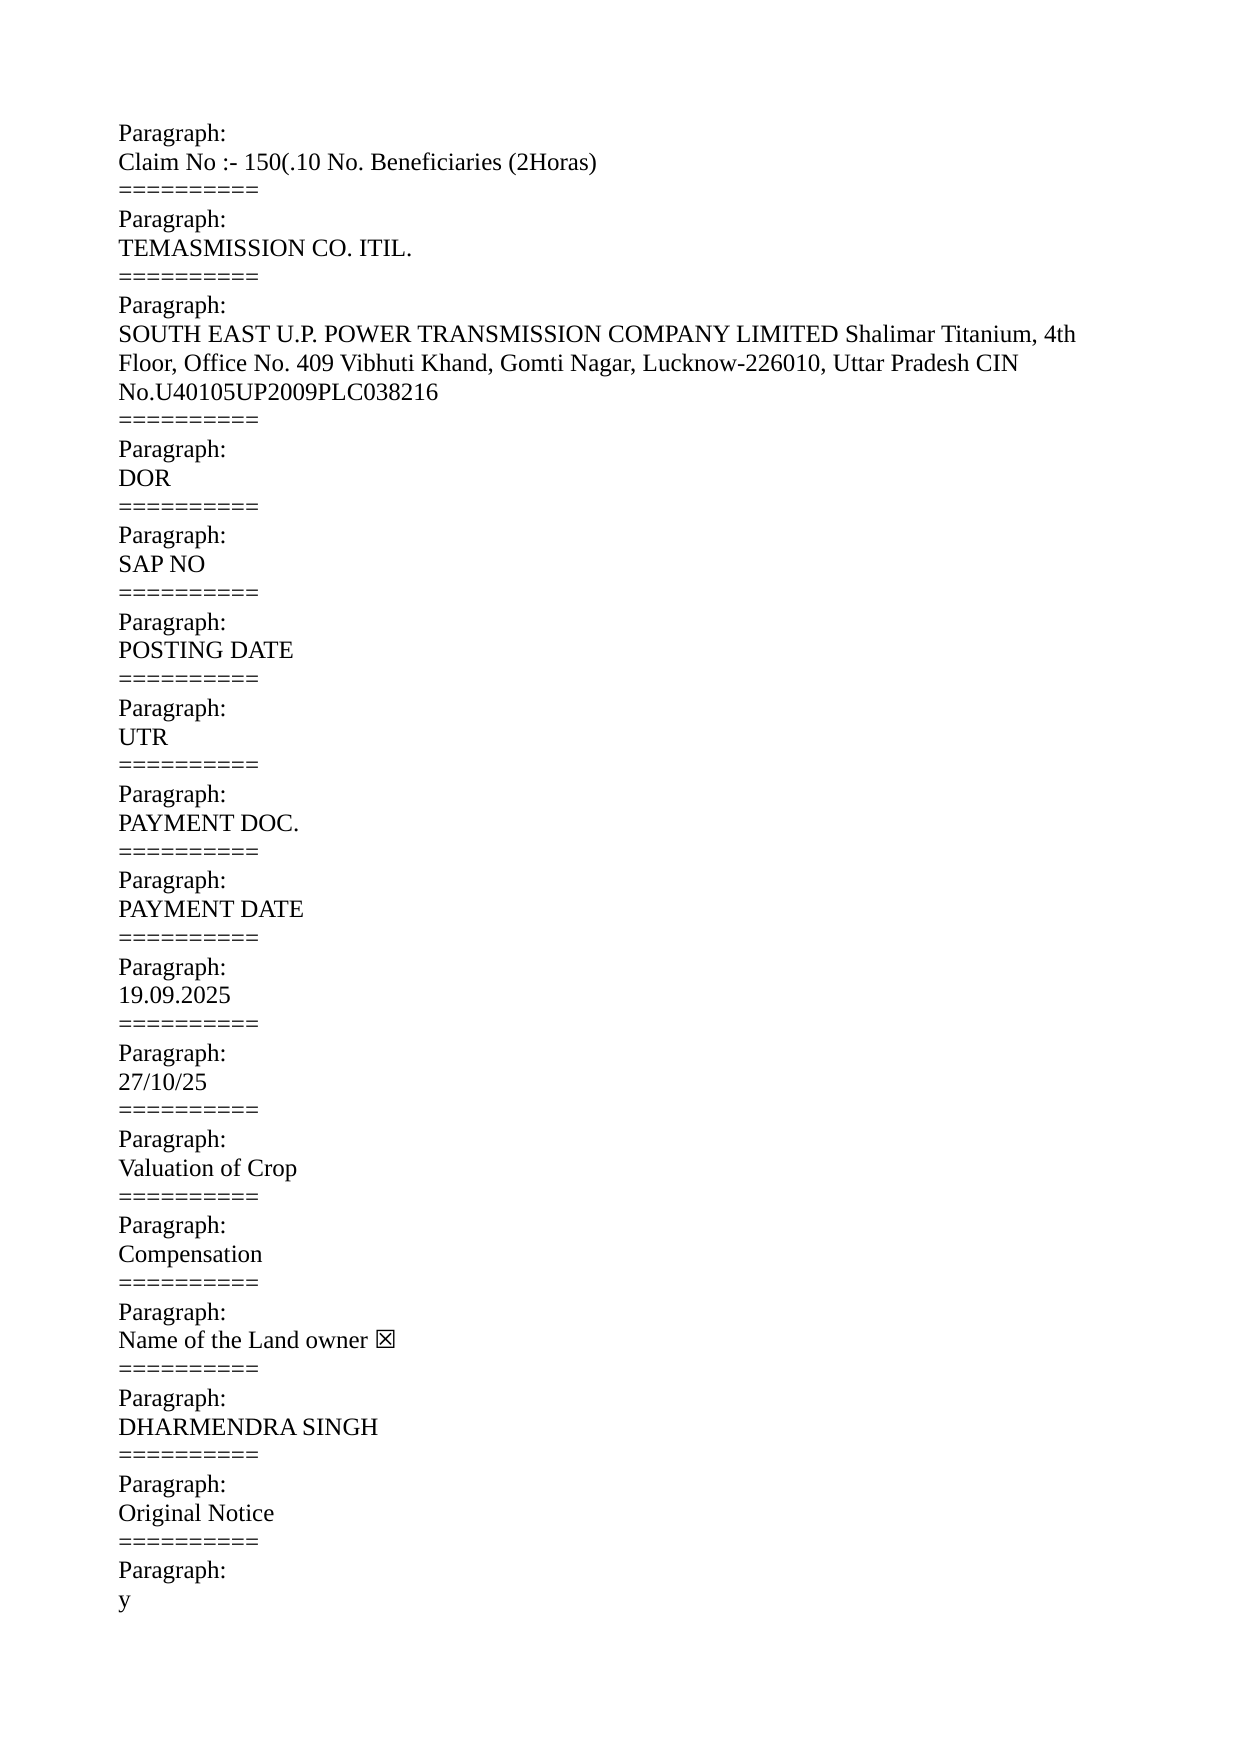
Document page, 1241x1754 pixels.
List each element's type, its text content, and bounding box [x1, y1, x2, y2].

text ========== [118, 923, 1122, 952]
text Paragraph: [118, 952, 1122, 981]
text Paragraph: [118, 1124, 1122, 1153]
text Paragraph: [118, 291, 1122, 319]
text SOUTH EAST U.P. POWER TRANSMISSION COMPANY LIMITED Shalimar Titanium, 4th Floor, Office No. 409 Vibhuti Khand, Gomti Nagar, Lucknow-226010, Uttar Pradesh CIN No.U40105UP2009PLC038216 [118, 319, 1122, 406]
text ========== [118, 664, 1122, 693]
text Paragraph: [118, 434, 1122, 463]
text Paragraph: [118, 118, 1122, 147]
text ========== [118, 262, 1122, 291]
text PAYMENT DOC. [118, 808, 1122, 837]
text Valuation of Crop [118, 1153, 1122, 1182]
text ========== [118, 1441, 1122, 1469]
text Paragraph: [118, 779, 1122, 808]
text POSTING DATE [118, 636, 1122, 664]
text Paragraph: [118, 521, 1122, 549]
text ========== [118, 578, 1122, 607]
text UTR [118, 722, 1122, 751]
text Paragraph: [118, 693, 1122, 722]
text ========== [118, 751, 1122, 779]
text ========== [118, 406, 1122, 434]
text ========== [118, 492, 1122, 521]
text ========== [118, 837, 1122, 866]
text DHARMENDRA SINGH [118, 1412, 1122, 1441]
text Paragraph: [118, 1556, 1122, 1584]
text ========== [118, 176, 1122, 204]
text ========== [118, 1009, 1122, 1038]
text Name of the Land owner ☒ [118, 1326, 1122, 1354]
text ========== [118, 1527, 1122, 1556]
text SAP NO [118, 549, 1122, 578]
text 27/10/25 [118, 1067, 1122, 1096]
text TEMASMISSION CO. ITIL. [118, 233, 1122, 262]
text Paragraph: [118, 866, 1122, 894]
text Claim No :- 150(.10 No. Beneficiaries (2Horas) [118, 147, 1122, 176]
text y [118, 1584, 1122, 1613]
text Original Notice [118, 1498, 1122, 1527]
text Paragraph: [118, 1038, 1122, 1067]
text Compensation [118, 1239, 1122, 1268]
text ========== [118, 1354, 1122, 1383]
text PAYMENT DATE [118, 894, 1122, 923]
text Paragraph: [118, 1297, 1122, 1326]
text Paragraph: [118, 1469, 1122, 1498]
text Paragraph: [118, 607, 1122, 636]
text ========== [118, 1268, 1122, 1297]
text Paragraph: [118, 1383, 1122, 1412]
text DOR [118, 463, 1122, 492]
text ========== [118, 1182, 1122, 1211]
text Paragraph: [118, 1211, 1122, 1239]
text 19.09.2025 [118, 981, 1122, 1009]
text Paragraph: [118, 204, 1122, 233]
text ========== [118, 1096, 1122, 1124]
